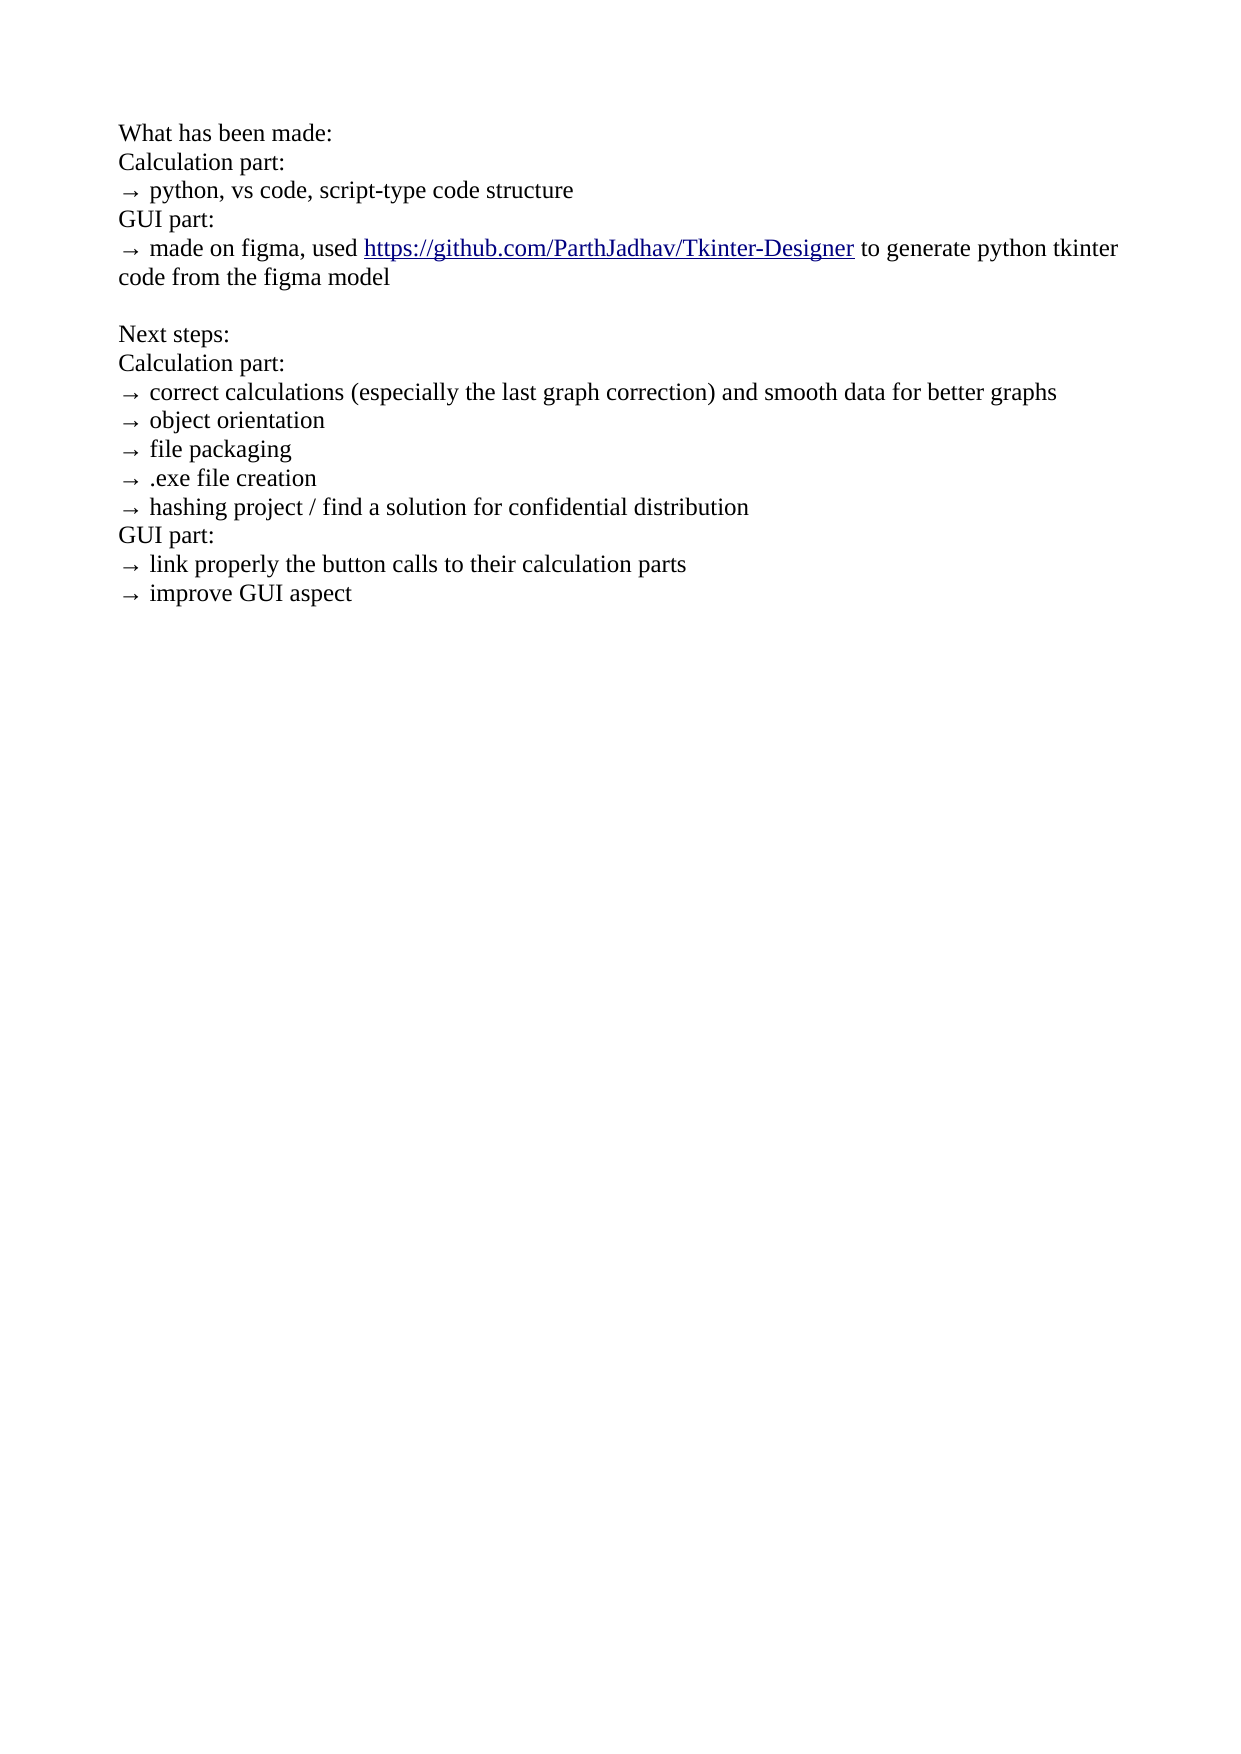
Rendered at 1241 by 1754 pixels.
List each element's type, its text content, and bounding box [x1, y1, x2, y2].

text GUI part: [118, 521, 1122, 549]
text → .exe file creation [118, 463, 1122, 492]
text Next steps: [118, 319, 1122, 348]
text → correct calculations (especially the last graph correction) and smooth data for better graphs [118, 377, 1122, 406]
text → python, vs code, script-type code structure [118, 176, 1122, 204]
text Calculation part: [118, 348, 1122, 377]
text → link properly the button calls to their calculation parts [118, 549, 1122, 578]
text → file packaging [118, 434, 1122, 463]
text What has been made: [118, 118, 1122, 147]
text Calculation part: [118, 147, 1122, 176]
text → improve GUI aspect [118, 578, 1122, 607]
text GUI part: [118, 204, 1122, 233]
text → hashing project / find a solution for confidential distribution [118, 492, 1122, 521]
text → made on figma, used https://github.com/ParthJadhav/Tkinter-Designer to generate python tkinter code from the figma model [118, 233, 1122, 291]
text → object orientation [118, 406, 1122, 434]
